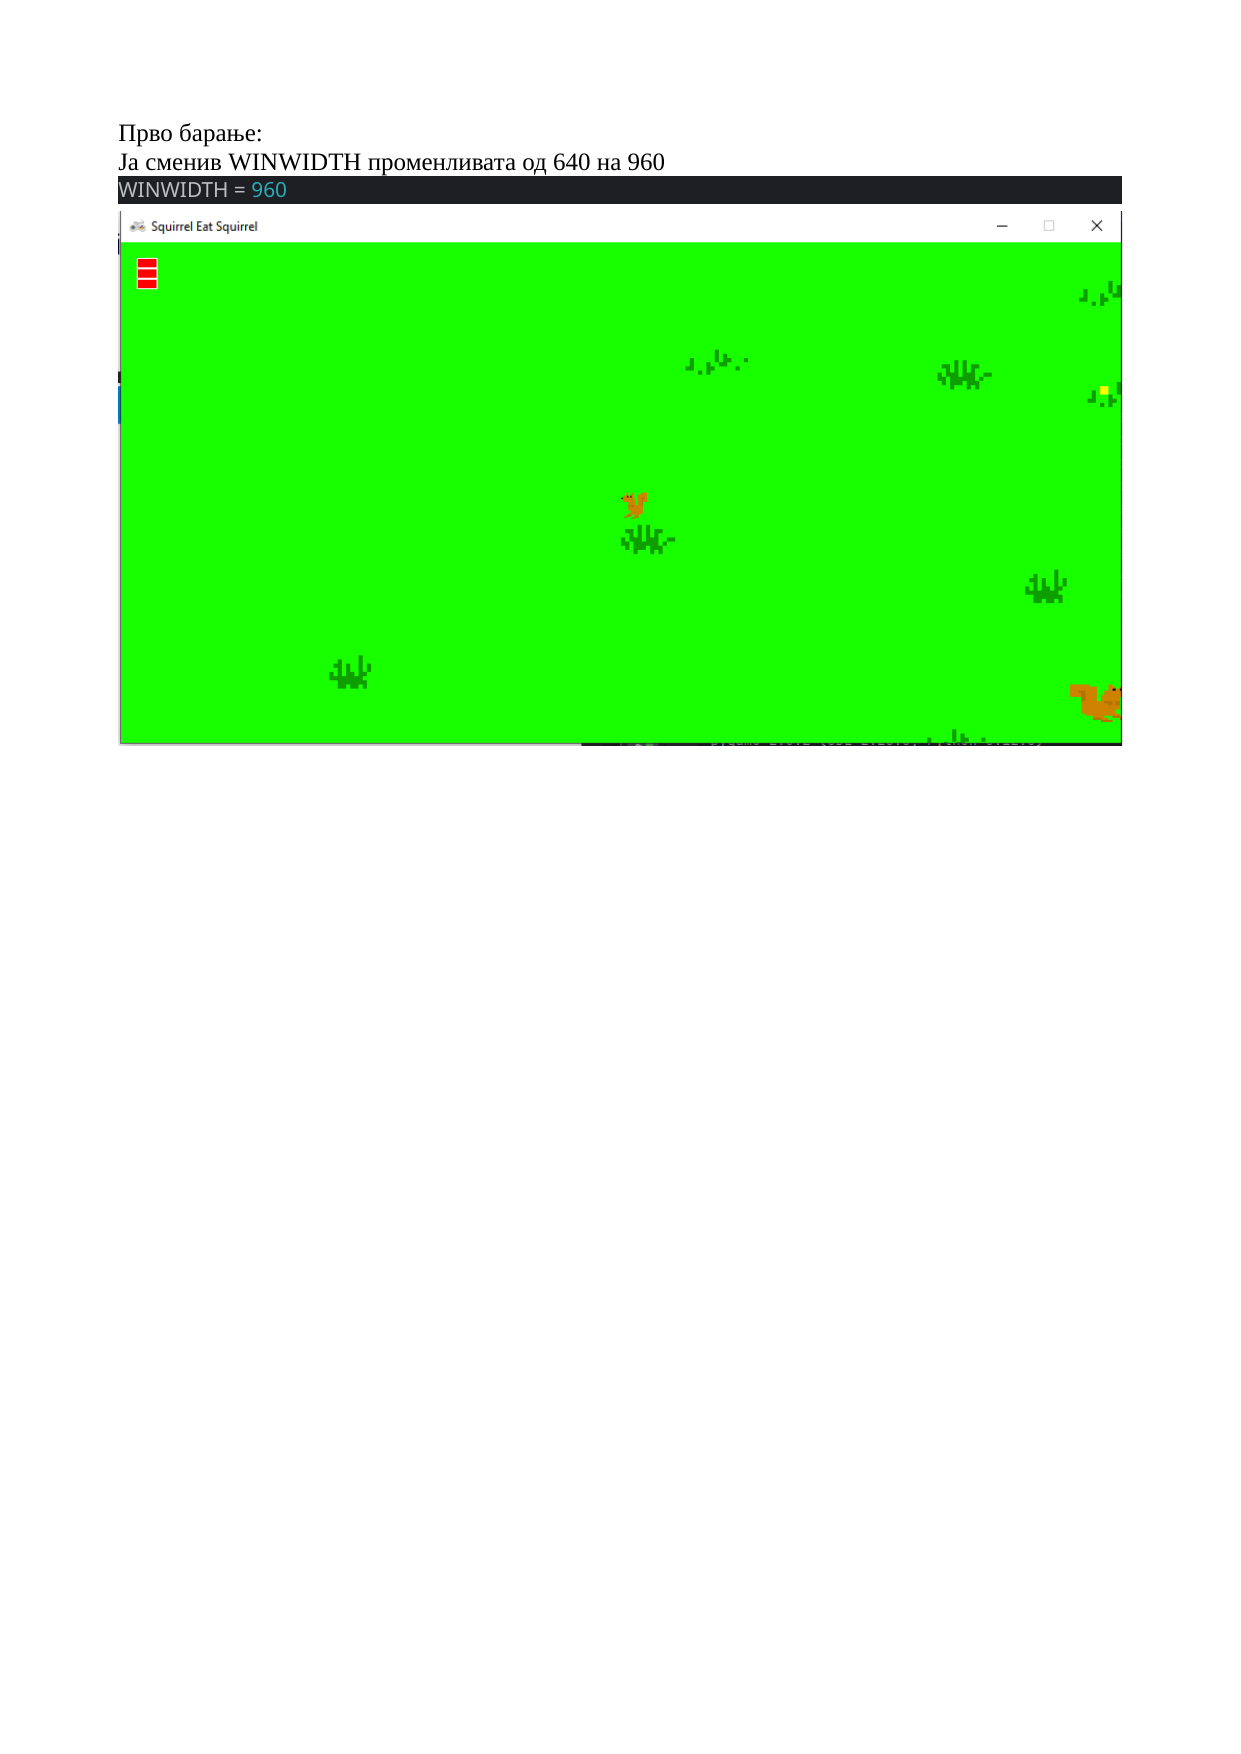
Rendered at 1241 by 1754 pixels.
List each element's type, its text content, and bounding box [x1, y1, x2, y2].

picture [118, 211, 1123, 746]
text Ја сменив WINWIDTH променливата од 640 на 960 [118, 147, 1122, 176]
text Прво барање: [118, 118, 1122, 147]
text WINWIDTH = 960 [118, 176, 1122, 204]
